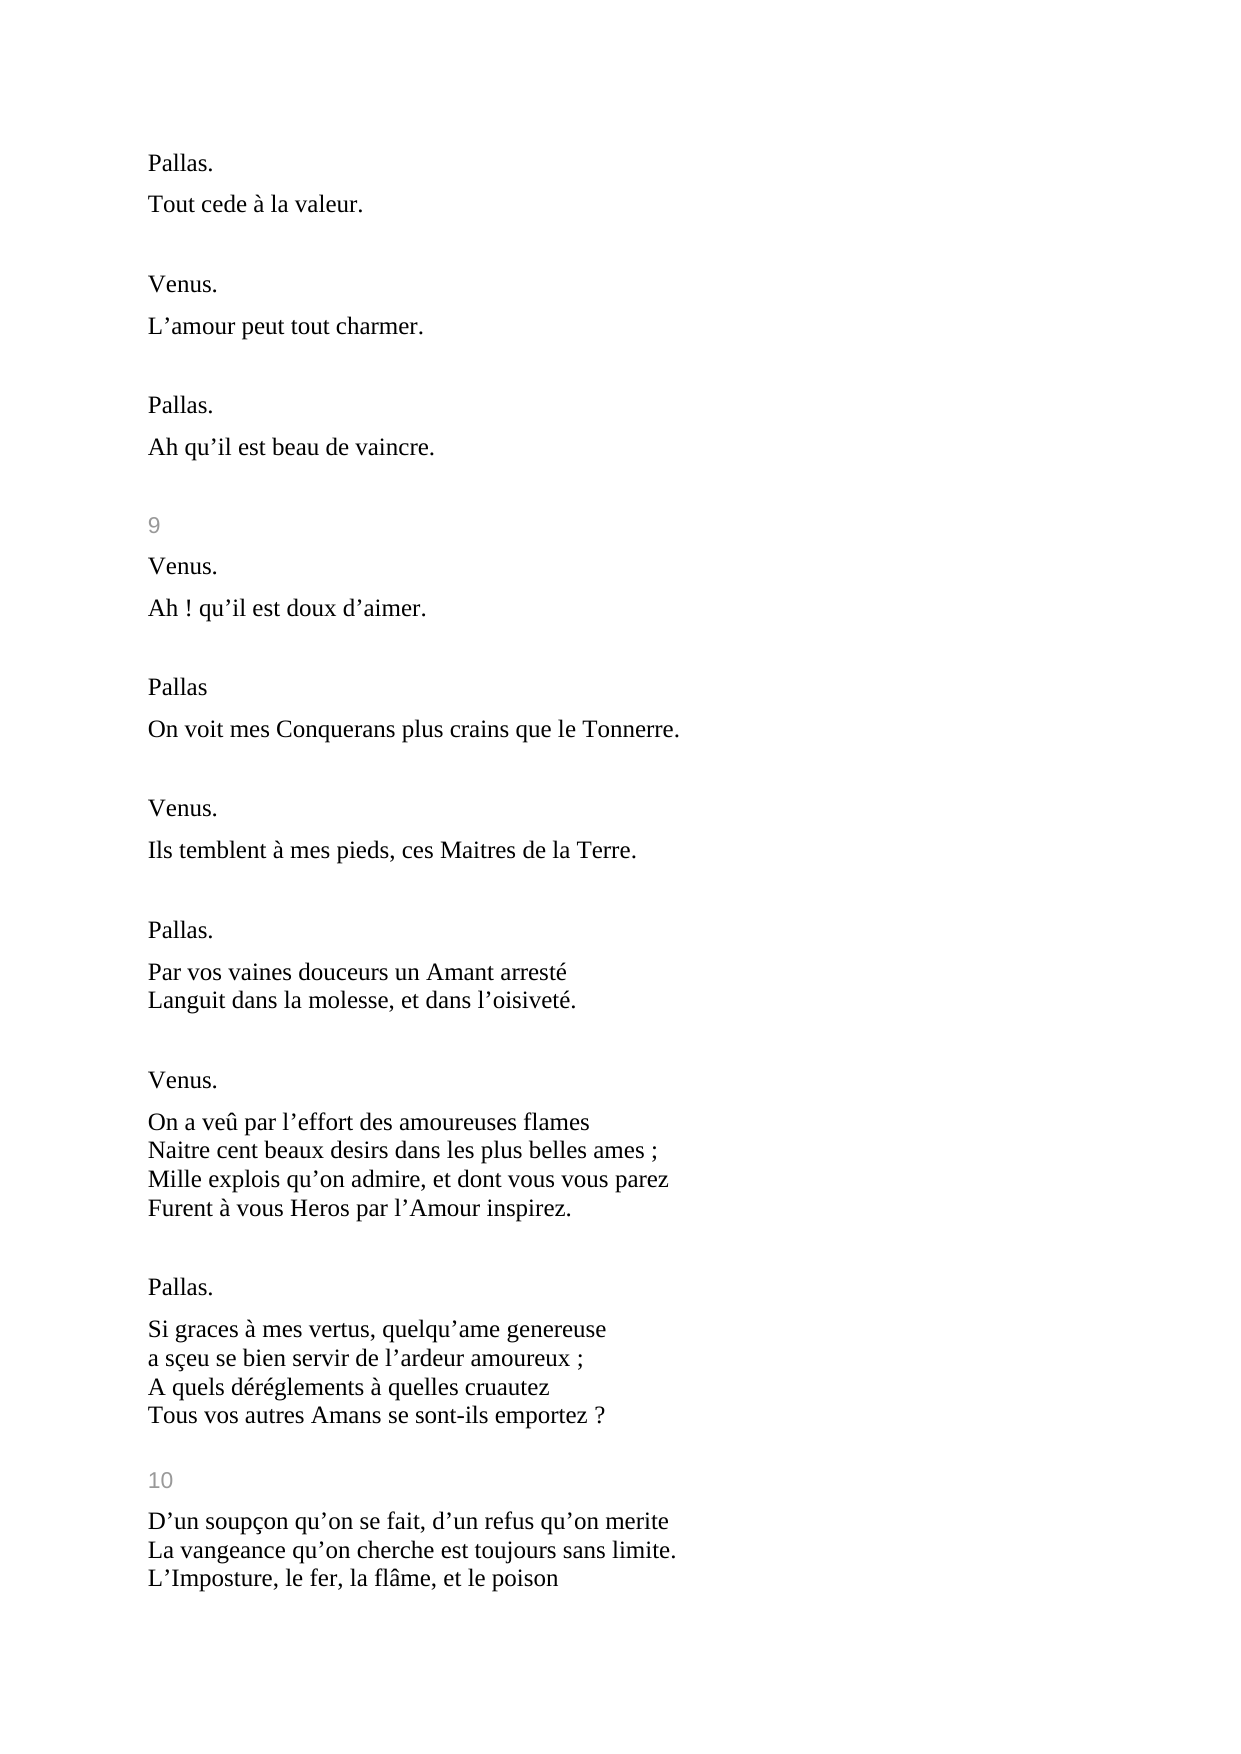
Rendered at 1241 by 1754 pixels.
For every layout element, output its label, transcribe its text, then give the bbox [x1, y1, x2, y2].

text Venus. [148, 551, 1093, 579]
text Par vos vaines douceurs un Amant arresté [148, 957, 1093, 985]
text 9 [160, 512, 1093, 538]
text Venus. [148, 793, 1093, 822]
text Ah qu’il est beau de vaincre. [148, 432, 1093, 461]
text 10 [173, 1467, 1093, 1493]
text Venus. [148, 1065, 1093, 1094]
text Pallas. [148, 915, 1093, 943]
text Venus. [148, 269, 1093, 298]
text Ils temblent à mes pieds, ces Maitres de la Terre. [148, 835, 1093, 864]
text Ah ! qu’il est doux d’aimer. [148, 593, 1093, 621]
text D’un soupçon qu’on se fait, d’un refus qu’on merite [148, 1506, 1093, 1535]
text Furent à vous Heros par l’Amour inspirez. [148, 1193, 1093, 1222]
text La vangeance qu’on cherche est toujours sans limite. [148, 1535, 1093, 1563]
text Pallas. [148, 1272, 1093, 1301]
text L’amour peut tout charmer. [148, 311, 1093, 339]
text L’Imposture, le fer, la flâme, et le poison [148, 1563, 1093, 1592]
text On voit mes Conquerans plus crains que le Tonnerre. [148, 714, 1093, 743]
text Pallas [148, 672, 1093, 701]
text A quels déréglements à quelles cruautez [148, 1372, 1093, 1401]
text Tous vos autres Amans se sont-ils emportez ? [148, 1401, 1093, 1429]
text Si graces à mes vertus, quelqu’ame genereuse [148, 1314, 1093, 1343]
text Languit dans la molesse, et dans l’oisiveté. [148, 985, 1093, 1014]
text Pallas. [148, 148, 1093, 176]
text On a veû par l’effort des amoureuses flames [148, 1107, 1093, 1136]
text Naitre cent beaux desirs dans les plus belles ames ; [148, 1136, 1093, 1164]
text Mille explois qu’on admire, et dont vous vous parez [148, 1164, 1093, 1193]
text a sçeu se bien servir de l’ardeur amoureux ; [148, 1343, 1093, 1372]
text Tout cede à la valeur. [148, 189, 1093, 218]
text Pallas. [148, 390, 1093, 419]
